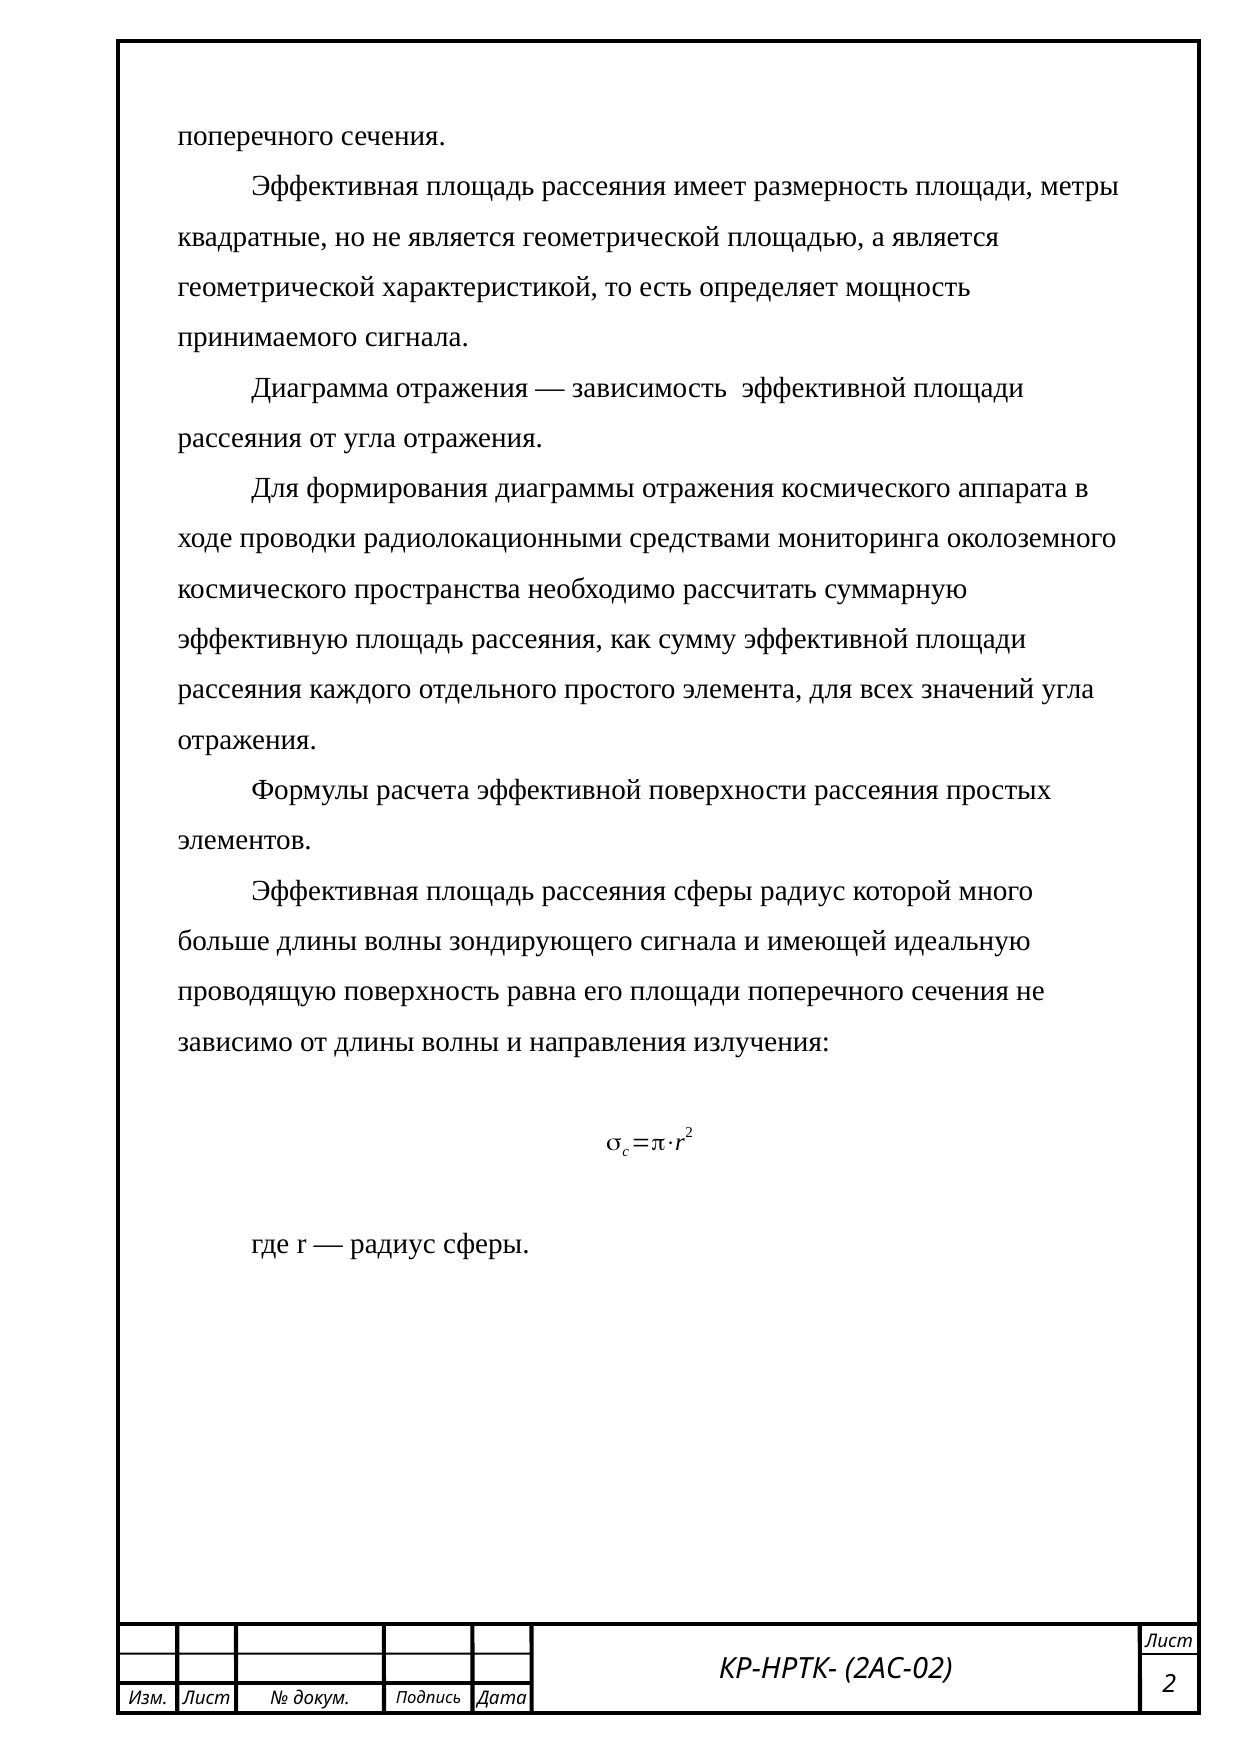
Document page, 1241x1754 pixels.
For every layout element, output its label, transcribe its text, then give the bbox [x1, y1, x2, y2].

text Диаграмма отражения — зависимость эффективной площади рассеяния от угла отражения. [177, 370, 1122, 453]
text где r — радиус сферы. [177, 1226, 1122, 1260]
text Для формирования диаграммы отражения космического аппарата в ходе проводки радиолокационными средствами мониторинга околоземного космического пространства необходимо рассчитать суммарную эффективную площадь рассеяния, как сумму эффективной площади рассеяния каждого отдельного простого элемента, для всех значений угла отражения. [177, 470, 1122, 755]
text Эффективная площадь рассеяния имеет размерность площади, метры квадратные, но не является геометрической площадью, а является геометрической характеристикой, то есть определяет мощность принимаемого сигнала. [177, 168, 1122, 353]
text поперечного сечения. [177, 118, 1122, 152]
text Эффективная площадь рассеяния сферы радиус которой много больше длины волны зондирующего сигнала и имеющей идеальную проводящую поверхность равна его площади поперечного сечения не зависимо от длины волны и направления излучения: [177, 873, 1122, 1057]
text Формулы расчета эффективной поверхности рассеяния простых элементов. [177, 772, 1122, 856]
